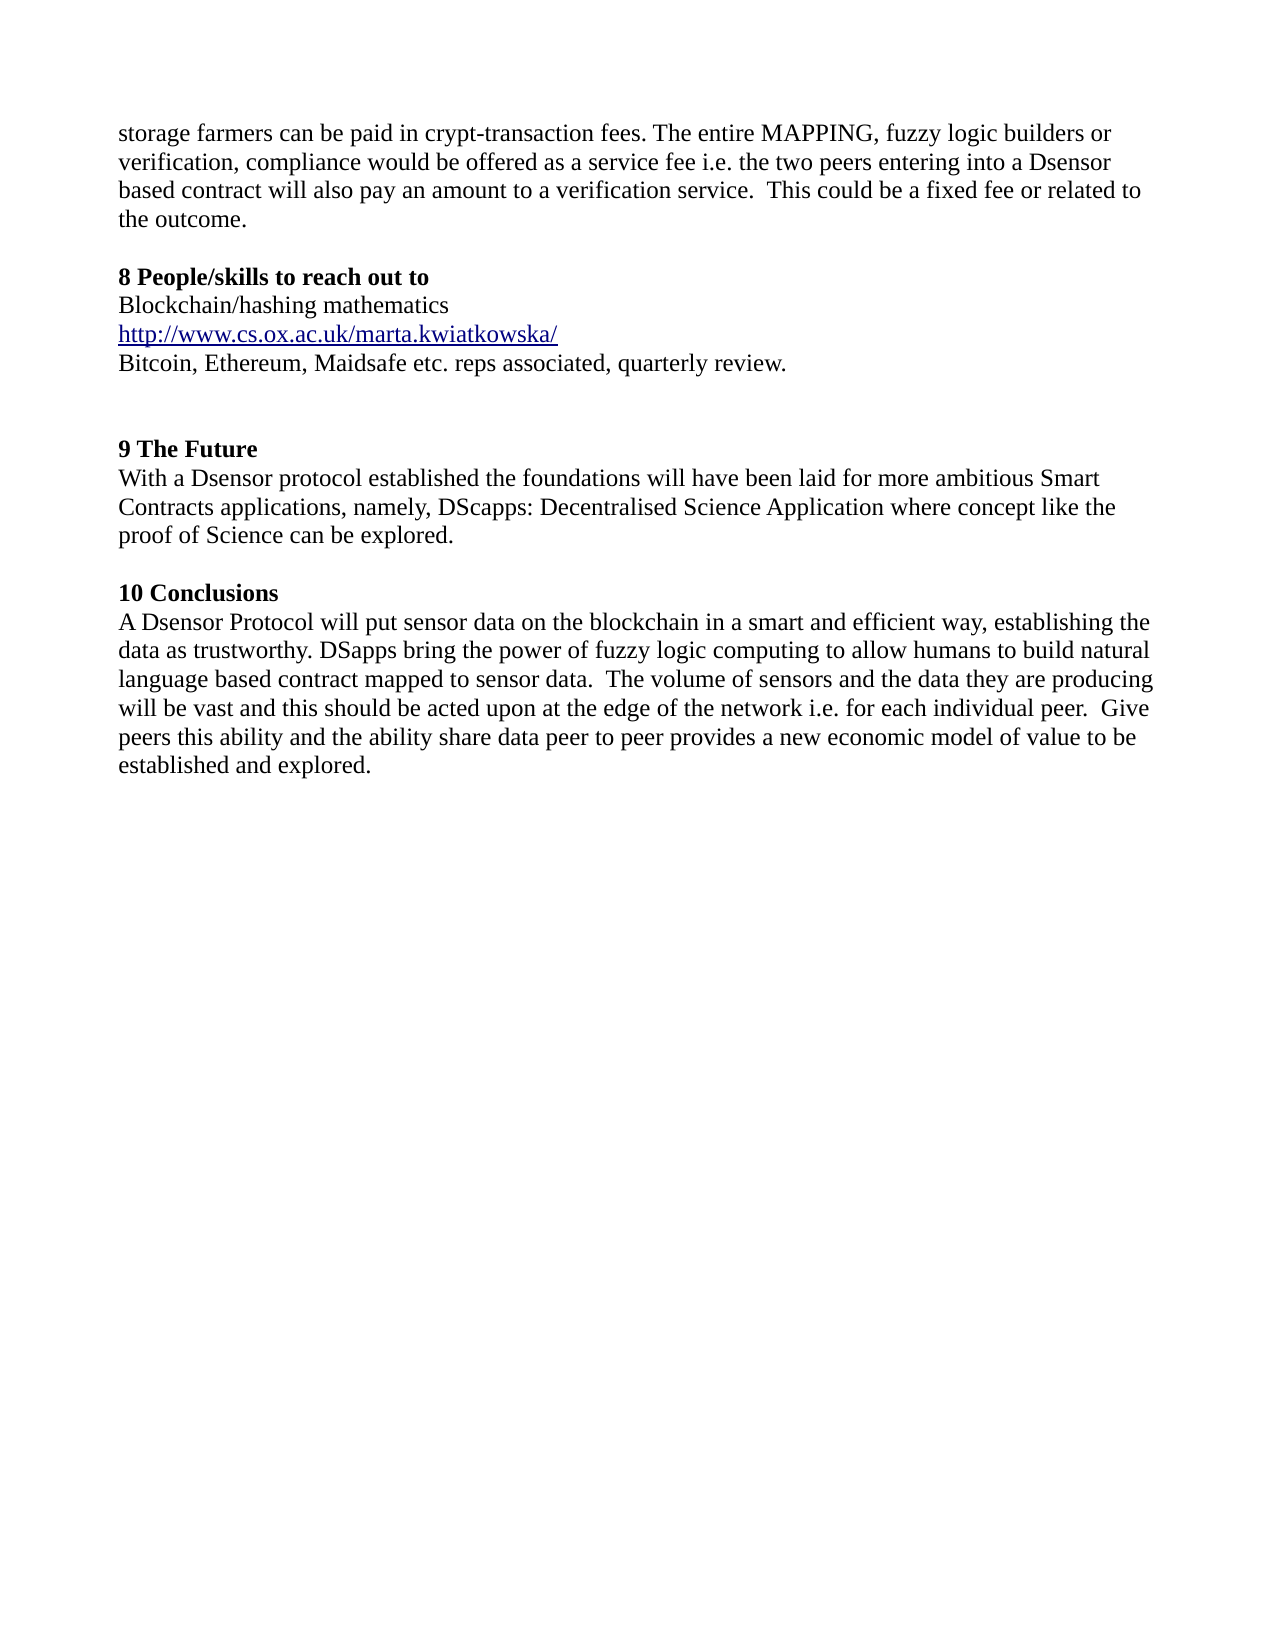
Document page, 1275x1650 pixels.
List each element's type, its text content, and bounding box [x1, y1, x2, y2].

text With a Dsensor protocol established the foundations will have been laid for more ambitious Smart Contracts applications, namely, DScapps: Decentralised Science Application where concept like the proof of Science can be explored. [118, 463, 1157, 549]
text Bitcoin, Ethereum, Maidsafe etc. reps associated, quarterly review. [118, 348, 1157, 377]
text 10 Conclusions [118, 578, 1157, 607]
text 9 The Future [118, 434, 1157, 463]
text storage farmers can be paid in crypt-transaction fees. The entire MAPPING, fuzzy logic builders or verification, compliance would be offered as a service fee i.e. the two peers entering into a Dsensor based contract will also pay an amount to a verification service. This could be a fixed fee or related to the outcome. [118, 118, 1157, 233]
text http://www.cs.ox.ac.uk/marta.kwiatkowska/ [118, 319, 1157, 348]
text 8 People/skills to reach out to [118, 262, 1157, 291]
text Blockchain/hashing mathematics [118, 291, 1157, 319]
text A Dsensor Protocol will put sensor data on the blockchain in a smart and efficient way, establishing the data as trustworthy. DSapps bring the power of fuzzy logic computing to allow humans to build natural language based contract mapped to sensor data. The volume of sensors and the data they are producing will be vast and this should be acted upon at the edge of the network i.e. for each individual peer. Give peers this ability and the ability share data peer to peer provides a new economic model of value to be established and explored. [118, 607, 1157, 779]
